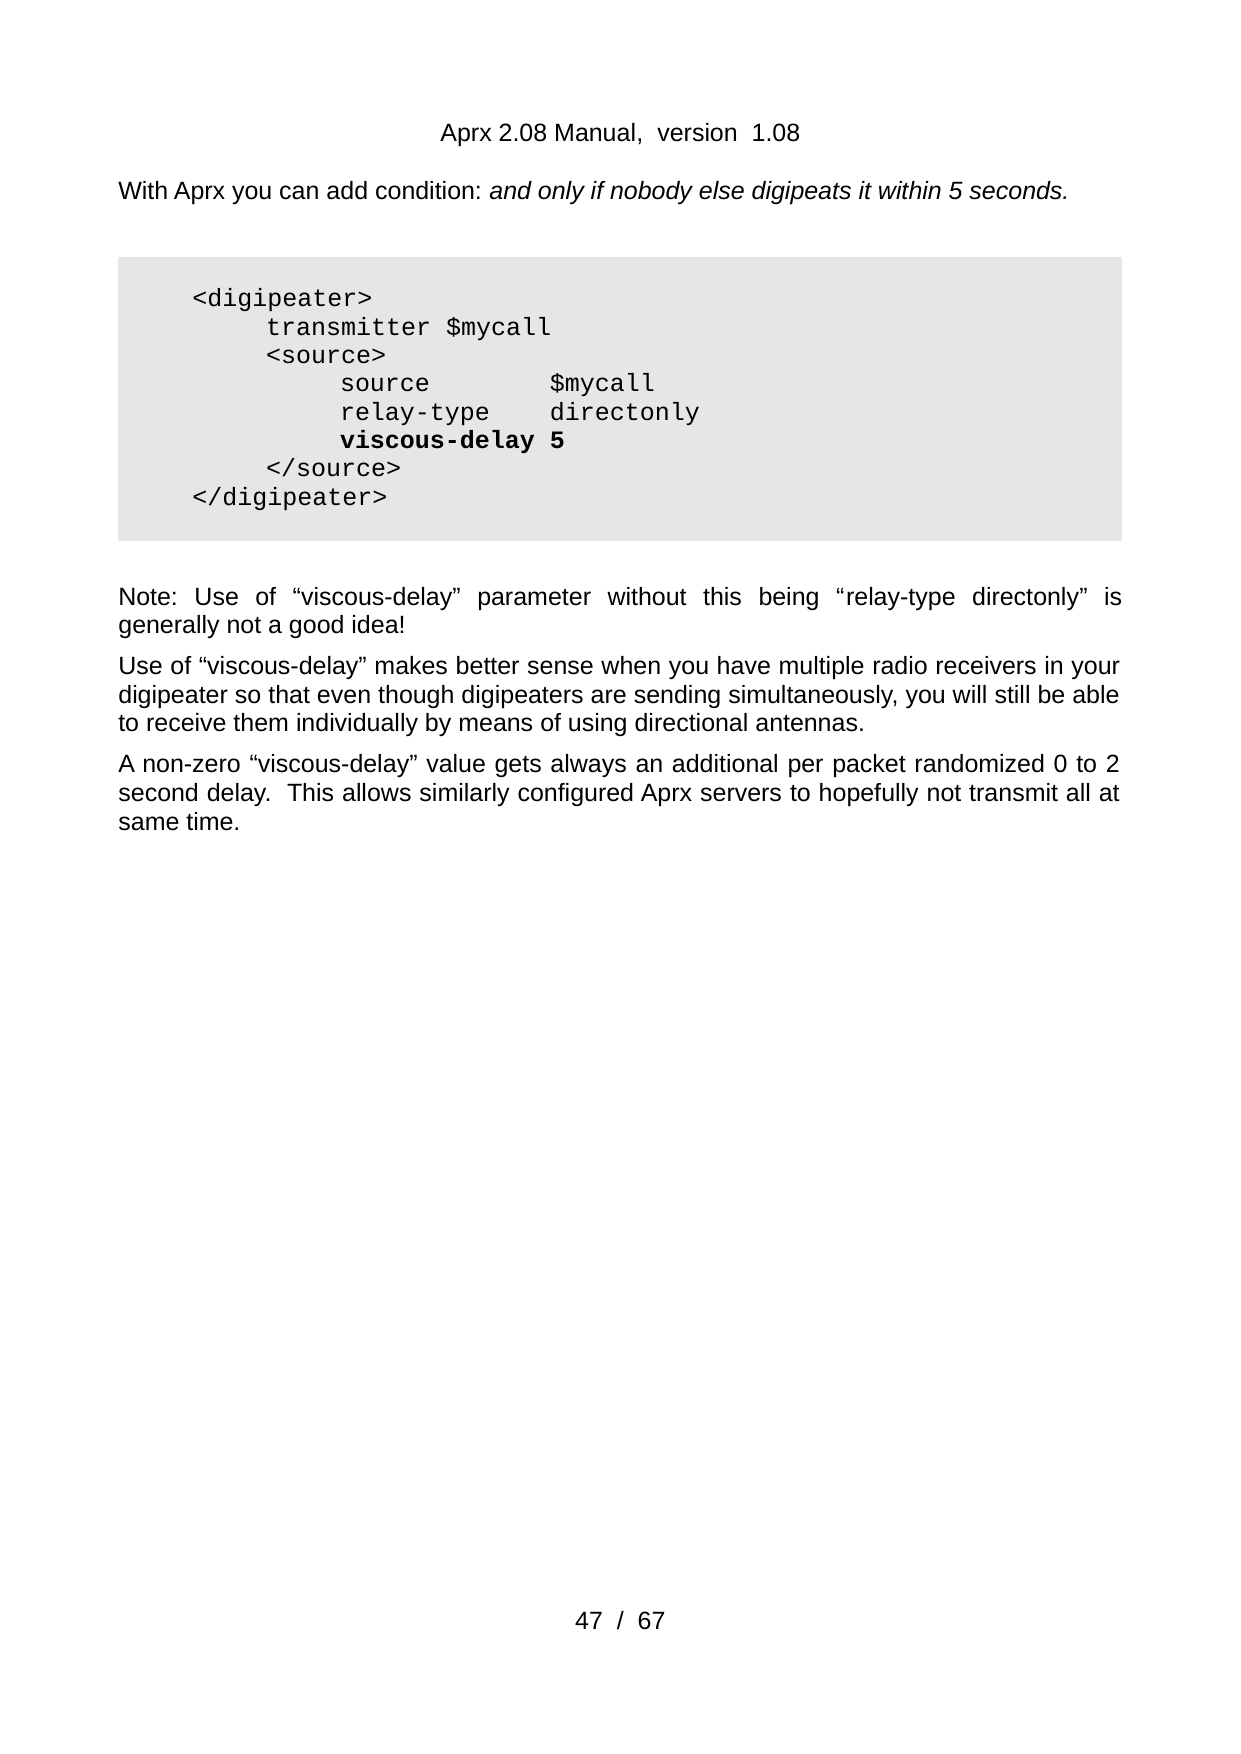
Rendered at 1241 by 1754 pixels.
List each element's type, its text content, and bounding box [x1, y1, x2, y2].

text Note: Use of “viscous-delay” parameter without this being “relay-type directonly” is generally not a good idea! [118, 582, 1122, 639]
text relay-type directonly [118, 399, 1122, 427]
text With Aprx you can add condition: and only if nobody else digipeats it within 5 seconds. [118, 176, 1122, 205]
text A non-zero “viscous-delay” value gets always an additional per packet randomized 0 to 2 second delay. This allows similarly configured Aprx servers to hopefully not transmit all at same time. [118, 749, 1122, 835]
text source $mycall [118, 371, 1122, 399]
text Use of “viscous-delay” makes better sense when you have multiple radio receivers in your digipeater so that even though digipeaters are sending simultaneously, you will still be able to receive them individually by means of using directional antennas. [118, 651, 1122, 737]
text </source> [118, 456, 1122, 484]
text <digipeater> [118, 286, 1122, 314]
text </digipeater> [118, 484, 1122, 512]
text viscous-delay 5 [118, 427, 1122, 456]
text <source> [118, 342, 1122, 371]
text transmitter $mycall [118, 314, 1122, 342]
